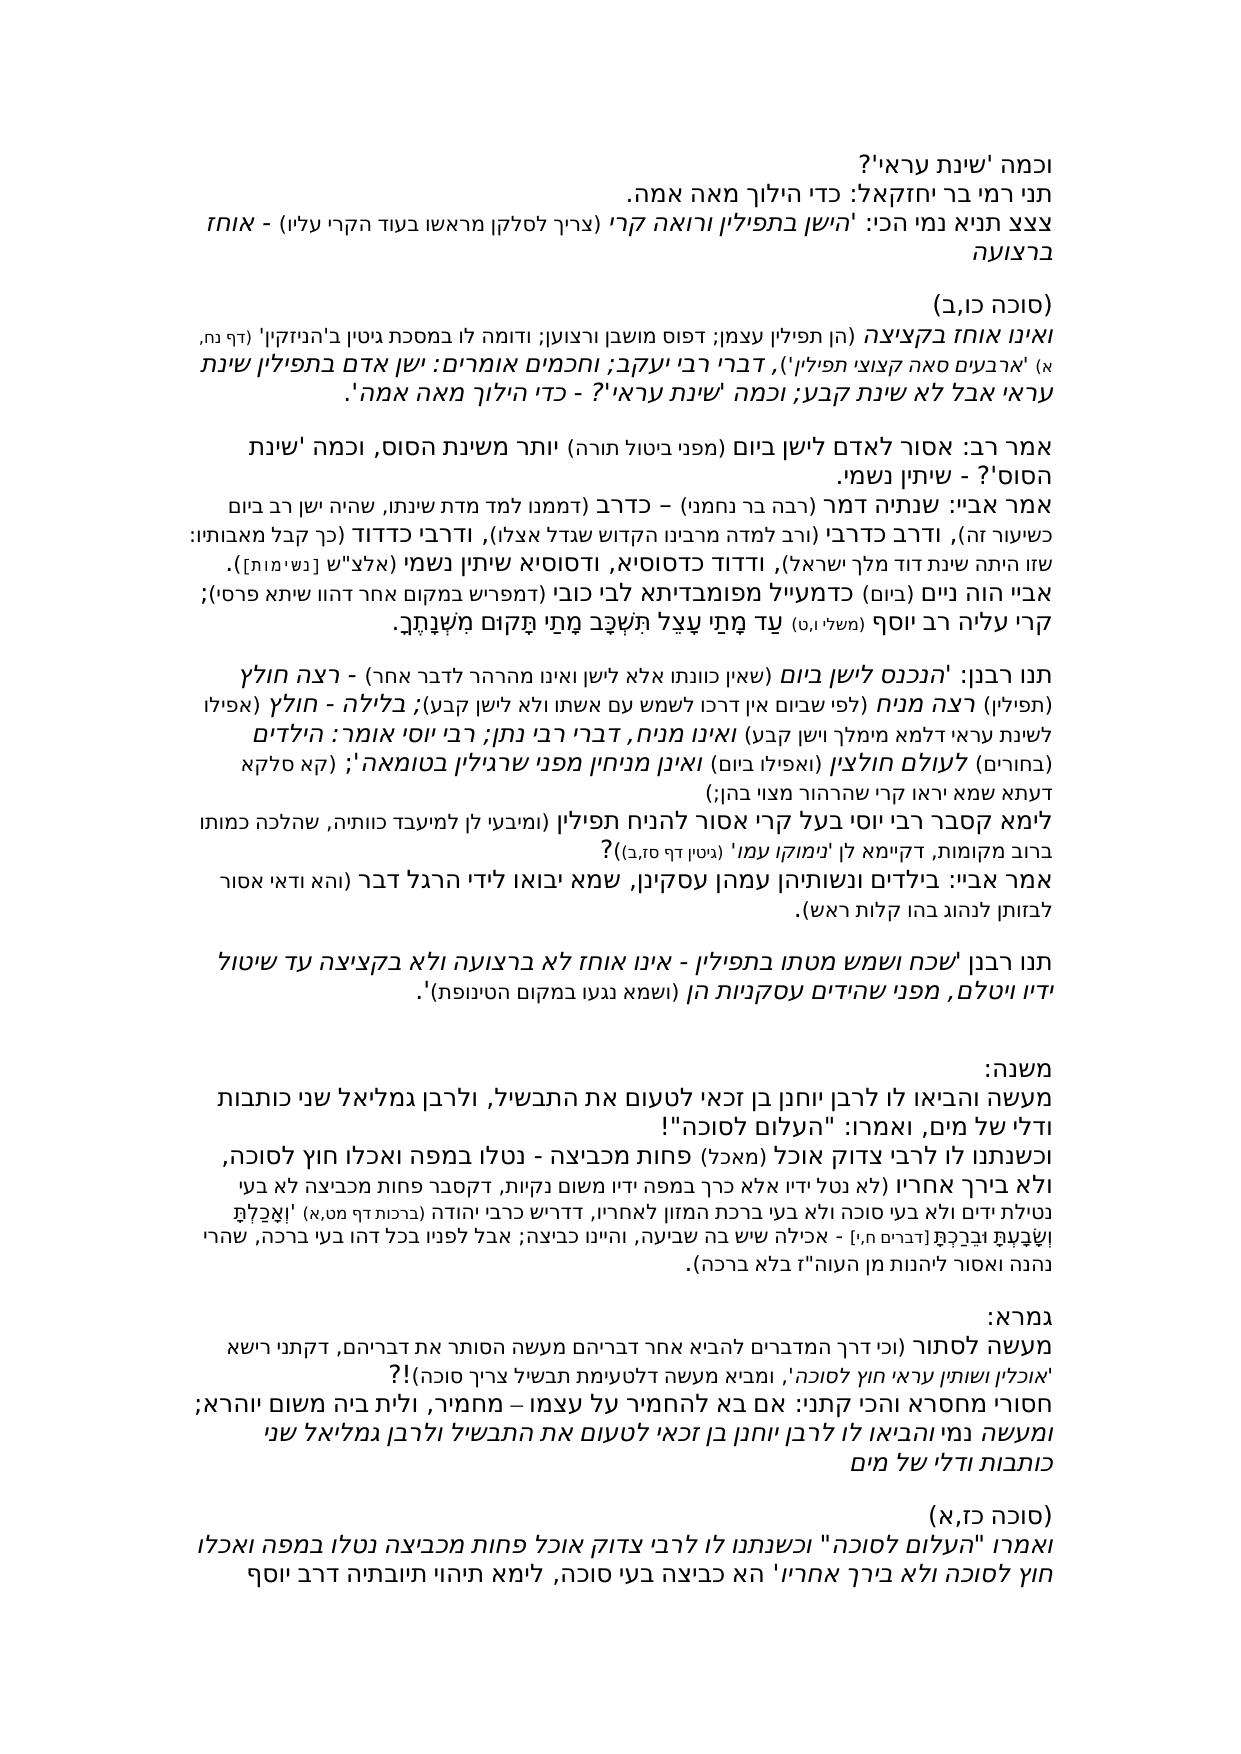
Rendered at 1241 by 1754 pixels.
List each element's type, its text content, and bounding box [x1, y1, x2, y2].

text אמר רב: אסור לאדם לישן ביום (מפני ביטול תורה) יותר משינת הסוס, וכמה 'שינת הסוס'? - שיתין נשמי. [187, 432, 1053, 490]
text מעשה לסתור (וכי דרך המדברים להביא אחר דבריהם מעשה הסותר את דבריהם, דקתני רישא 'אוכלין ושותין עראי חוץ לסוכה', ומביא מעשה דלטעימת תבשיל צריך סוכה)!? [187, 1331, 1053, 1389]
text ואמרו "העלום לסוכה" וכשנתנו לו לרבי צדוק אוכל פחות מכביצה נטלו במפה ואכלו חוץ לסוכה ולא בירך אחריו' הא כביצה בעי סוכה, לימא תיהוי תיובתיה דרב יוסף [187, 1530, 1053, 1589]
text אביי הוה ניים (ביום) כדמעייל מפומבדיתא לבי כובי (דמפריש במקום אחר דהוו שיתא פרסי); קרי עליה רב יוסף (משלי ו,ט) עַד מָתַי עָצֵל תִּשְׁכָּב מָתַי תָּקוּם מִשְּׁנָתֶךָ. [187, 578, 1053, 636]
text משנה: [187, 1054, 1053, 1083]
text לימא קסבר רבי יוסי בעל קרי אסור להניח תפילין (ומיבעי לן למיעבד כוותיה, שהלכה כמותו ברוב מקומות, דקיימא לן 'נימוקו עמו' (גיטין דף סז,ב))? [187, 806, 1053, 865]
text צצצ תניא נמי הכי: 'הישן בתפילין ורואה קרי (צריך לסלקן מראשו בעוד הקרי עליו) - אוחז ברצועה [187, 208, 1053, 267]
text תנו רבנן 'שכח ושמש מטתו בתפילין - אינו אוחז לא ברצועה ולא בקציצה עד שיטול ידיו ויטלם, מפני שהידים עסקניות הן (ושמא נגעו במקום הטינופת)'. [187, 947, 1053, 1006]
text אמר אביי: שנתיה דמר (רבה בר נחמני) – כדרב (דממנו למד מדת שינתו, שהיה ישן רב ביום כשיעור זה), ודרב כדרבי (ורב למדה מרבינו הקדוש שגדל אצלו), ודרבי כדדוד (כך קבל מאבותיו: שזו היתה שינת דוד מלך ישראל), ודדוד כדסוסיא, ודסוסיא שיתין נשמי (אלצ"ש [נשימות]). [187, 490, 1053, 578]
text מעשה והביאו לו לרבן יוחנן בן זכאי לטעום את התבשיל, ולרבן גמליאל שני כותבות ודלי של מים, ואמרו: "העלום לסוכה"! [187, 1083, 1053, 1141]
text אמר אביי: בילדים ונשותיהן עמהן עסקינן, שמא יבואו לידי הרגל דבר (והא ודאי אסור לבזותן לנהוג בהו קלות ראש). [187, 865, 1053, 923]
text (סוכה כז,א) [187, 1501, 1053, 1530]
text וכשנתנו לו לרבי צדוק אוכל (מאכל) פחות מכביצה - נטלו במפה ואכלו חוץ לסוכה, ולא בירך אחריו (לא נטל ידיו אלא כרך במפה ידיו משום נקיות, דקסבר פחות מכביצה לא בעי נטילת ידים ולא בעי סוכה ולא בעי ברכת המזון לאחריו, דדריש כרבי יהודה (ברכות דף מט,א) 'וְאָכַלְתָּ וְשָׂבָעְתָּ וּבֵרַכְתָּ [דברים ח,י] - אכילה שיש בה שביעה, והיינו כביצה; אבל לפניו בכל דהו בעי ברכה, שהרי נהנה ואסור ליהנות מן העוה"ז בלא ברכה). [187, 1141, 1053, 1278]
text וכמה 'שינת עראי'? [187, 150, 1053, 179]
text ואינו אוחז בקציצה (הן תפילין עצמן; דפוס מושבן ורצוען; ודומה לו במסכת גיטין ב'הניזקין' (דף נח,א) 'ארבעים סאה קצוצי תפילין'), דברי רבי יעקב; וחכמים אומרים: ישן אדם בתפילין שינת עראי אבל לא שינת קבע; וכמה 'שינת עראי'? - כדי הילוך מאה אמה'. [187, 320, 1053, 408]
text (סוכה כו,ב) [187, 291, 1053, 320]
text גמרא: [187, 1302, 1053, 1331]
text תנו רבנן: 'הנכנס לישן ביום (שאין כוונתו אלא לישן ואינו מהרהר לדבר אחר) - רצה חולץ (תפילין) רצה מניח (לפי שביום אין דרכו לשמש עם אשתו ולא לישן קבע); בלילה - חולץ (אפילו לשינת עראי דלמא מימלך וישן קבע) ואינו מניח, דברי רבי נתן; רבי יוסי אומר: הילדים (בחורים) לעולם חולצין (ואפילו ביום) ואינן מניחין מפני שרגילין בטומאה'; (קא סלקא דעתא שמא יראו קרי שהרהור מצוי בהן;) [187, 660, 1053, 806]
text חסורי מחסרא והכי קתני: אם בא להחמיר על עצמו – מחמיר, ולית ביה משום יוהרא; ומעשה נמי והביאו לו לרבן יוחנן בן זכאי לטעום את התבשיל ולרבן גמליאל שני כותבות ודלי של מים [187, 1389, 1053, 1477]
text תני רמי בר יחזקאל: כדי הילוך מאה אמה. [187, 179, 1053, 208]
